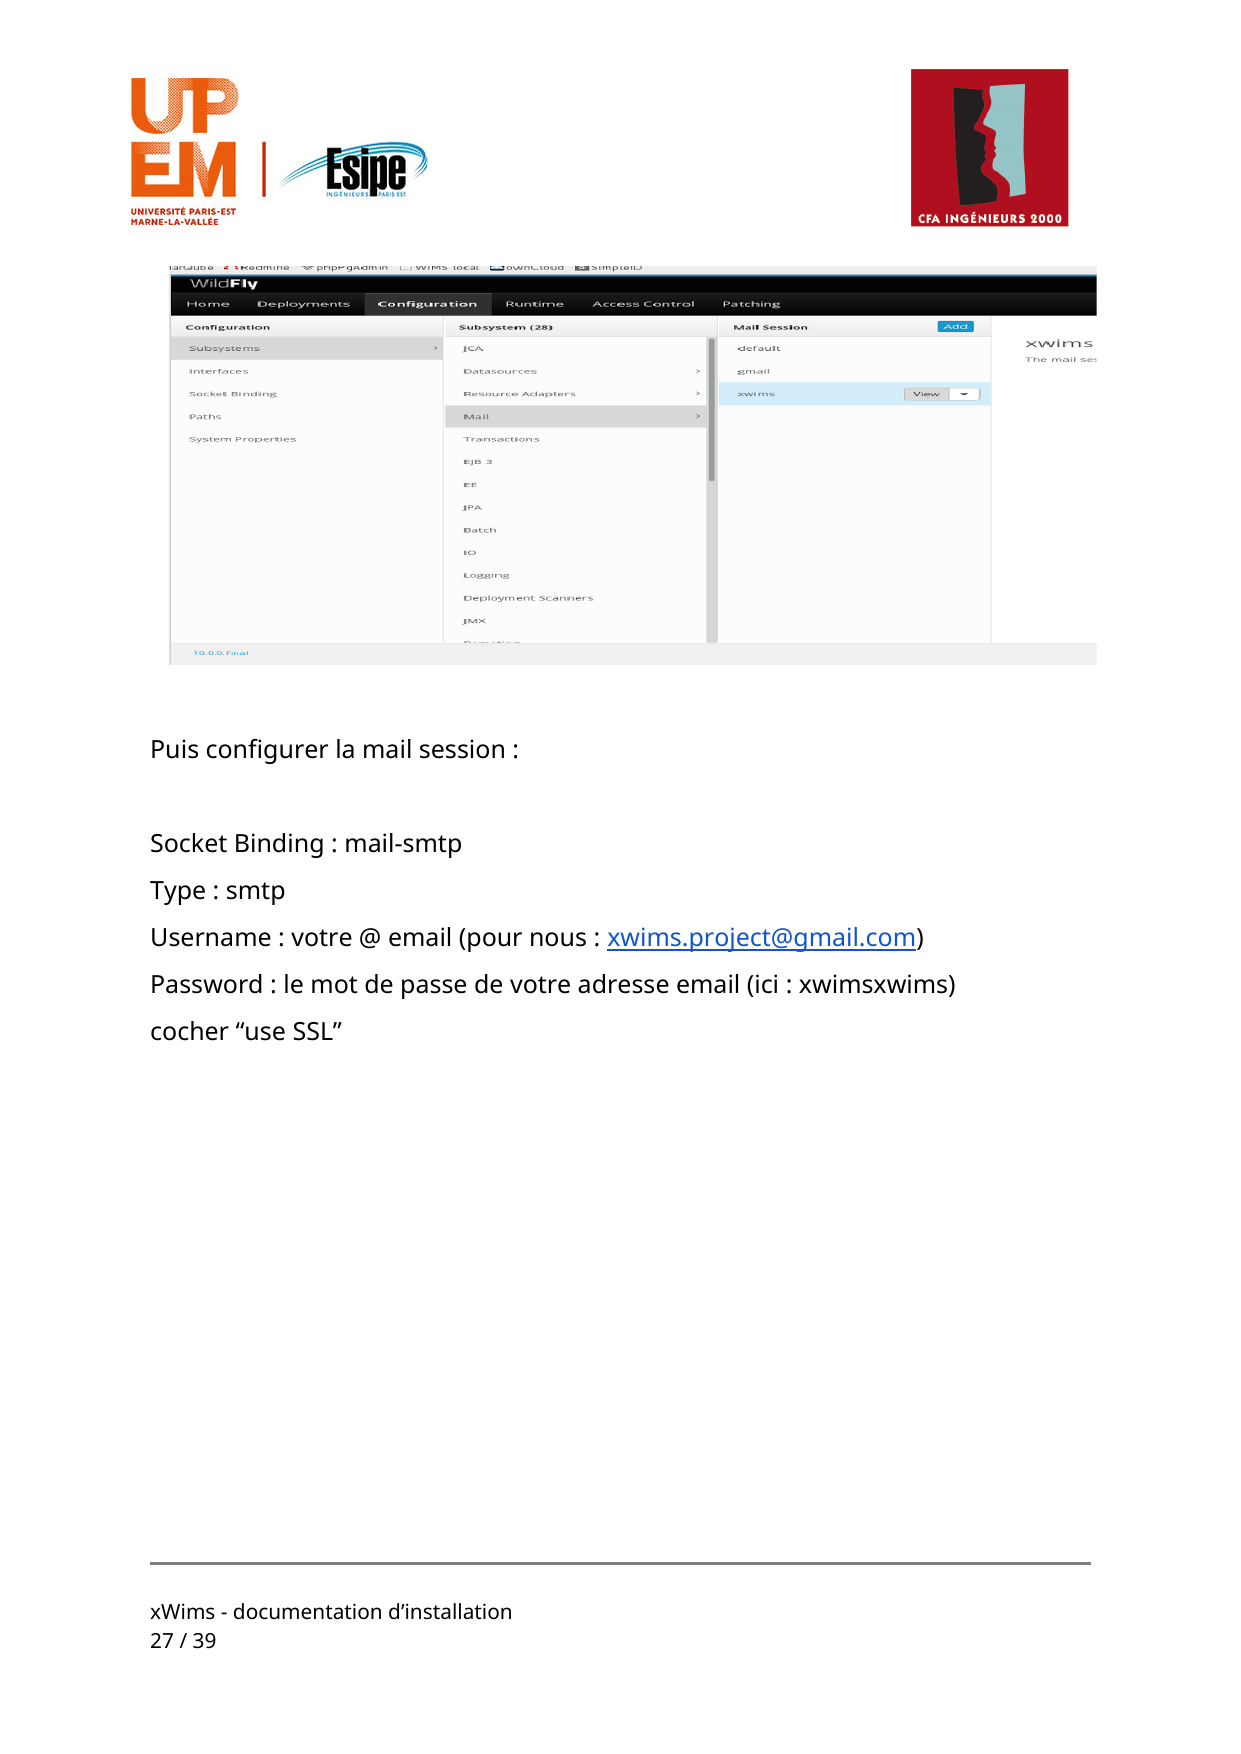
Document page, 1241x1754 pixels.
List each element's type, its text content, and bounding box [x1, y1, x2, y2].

picture [907, 66, 1072, 230]
text Puis configurer la mail session : [150, 732, 1091, 766]
picture [168, 266, 850, 665]
text cocher “use SSL” [150, 1014, 1091, 1048]
picture [131, 78, 428, 225]
text Socket Binding : mail-smtp [150, 826, 1091, 860]
text Username : votre @ email (pour nous : xwims.project@gmail.com) [150, 920, 1091, 954]
text Password : le mot de passe de votre adresse email (ici : xwimsxwims) [150, 967, 1091, 1001]
text Type : smtp [150, 873, 1091, 907]
